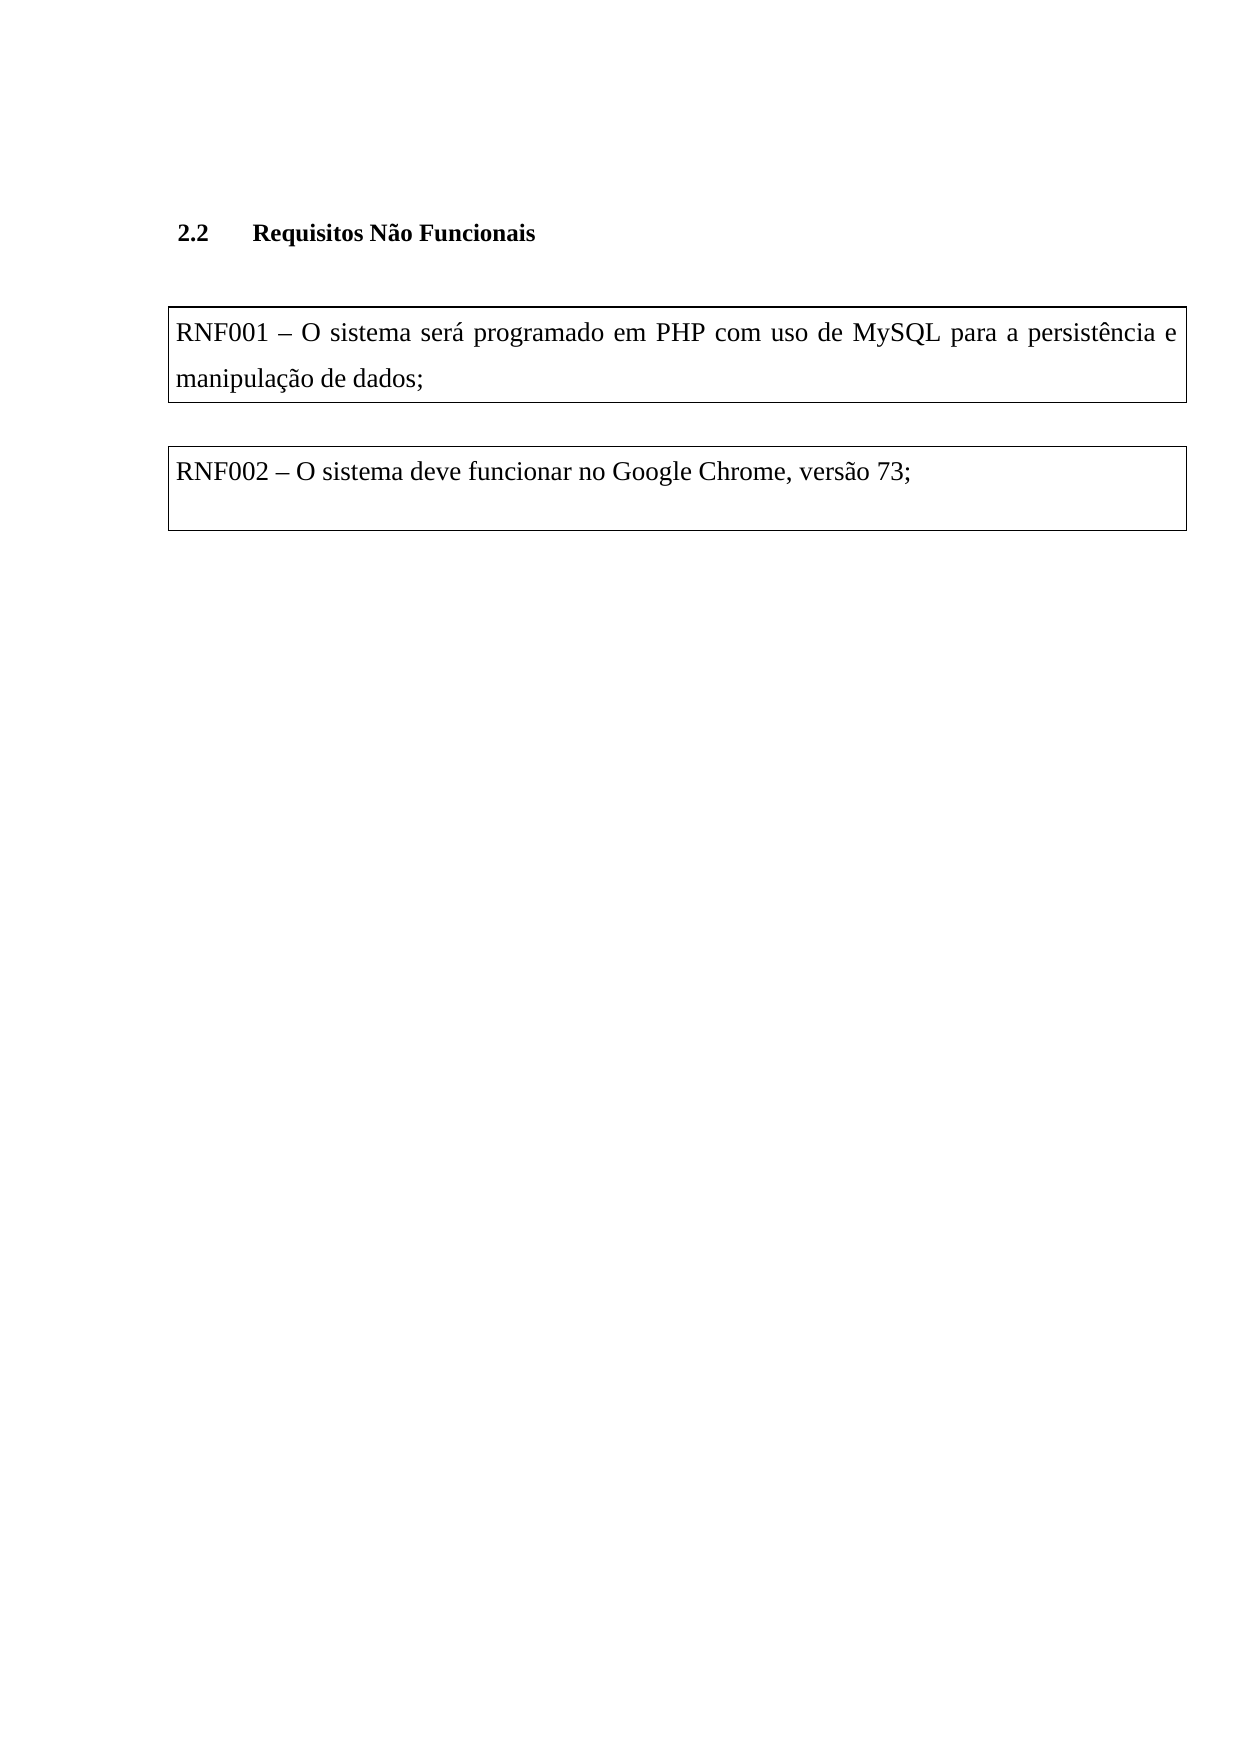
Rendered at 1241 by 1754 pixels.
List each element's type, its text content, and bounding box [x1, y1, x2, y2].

table_header RNF001 – O sistema será programado em PHP com uso de MySQL para a persistência e manipulação de dados; [169, 308, 1186, 402]
subtitle Requisitos Não Funcionais [177, 218, 1126, 247]
table_header RNF002 – O sistema deve funcionar no Google Chrome, versão 73; [169, 447, 1186, 530]
